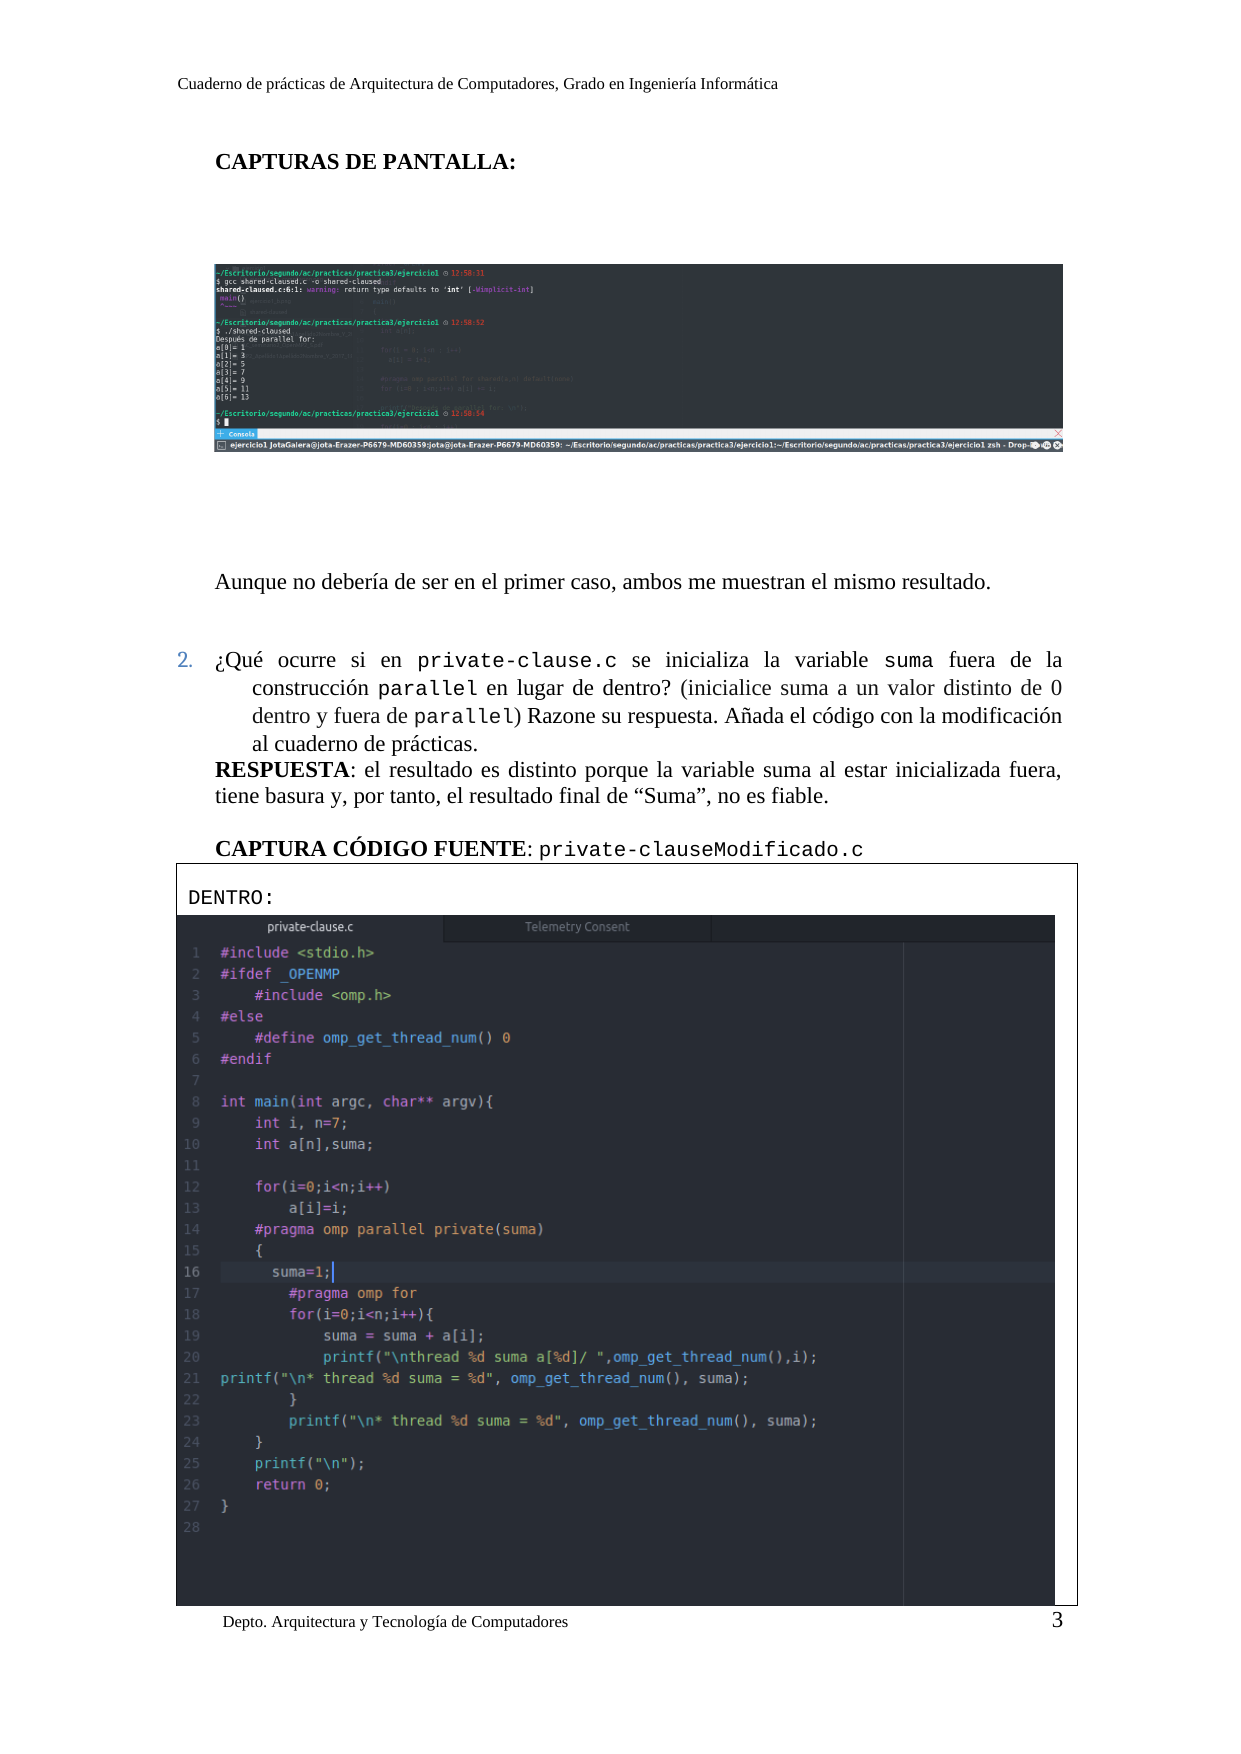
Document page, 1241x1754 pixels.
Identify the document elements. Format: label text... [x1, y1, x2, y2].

text CAPTURA CÓDIGO FUENTE: private-clauseModificado.c [215, 835, 1063, 863]
text RESPUESTA: el resultado es distinto porque la variable suma al estar inicializada fuera, tiene basura y, por tanto, el resultado final de “Suma”, no es fiable. [215, 756, 1063, 809]
picture [214, 264, 1063, 452]
list Aunque no debería de ser en el primer caso, ambos me muestran el mismo resultado. [214, 568, 1063, 595]
picture [176, 915, 1055, 1606]
text CAPTURAS DE PANTALLA: [215, 148, 1063, 174]
list ¿Qué ocurre si en private-clause.c se inicializa la variable suma fuera de la construcción parallel en lugar de dentro? (inicialice suma a un valor distinto de 0 dentro y fuera de parallel) Razone su respuesta. Añada el código con la modificación al cuaderno de prácticas. [177, 646, 1063, 756]
table_header DENTRO: [177, 864, 1077, 1605]
